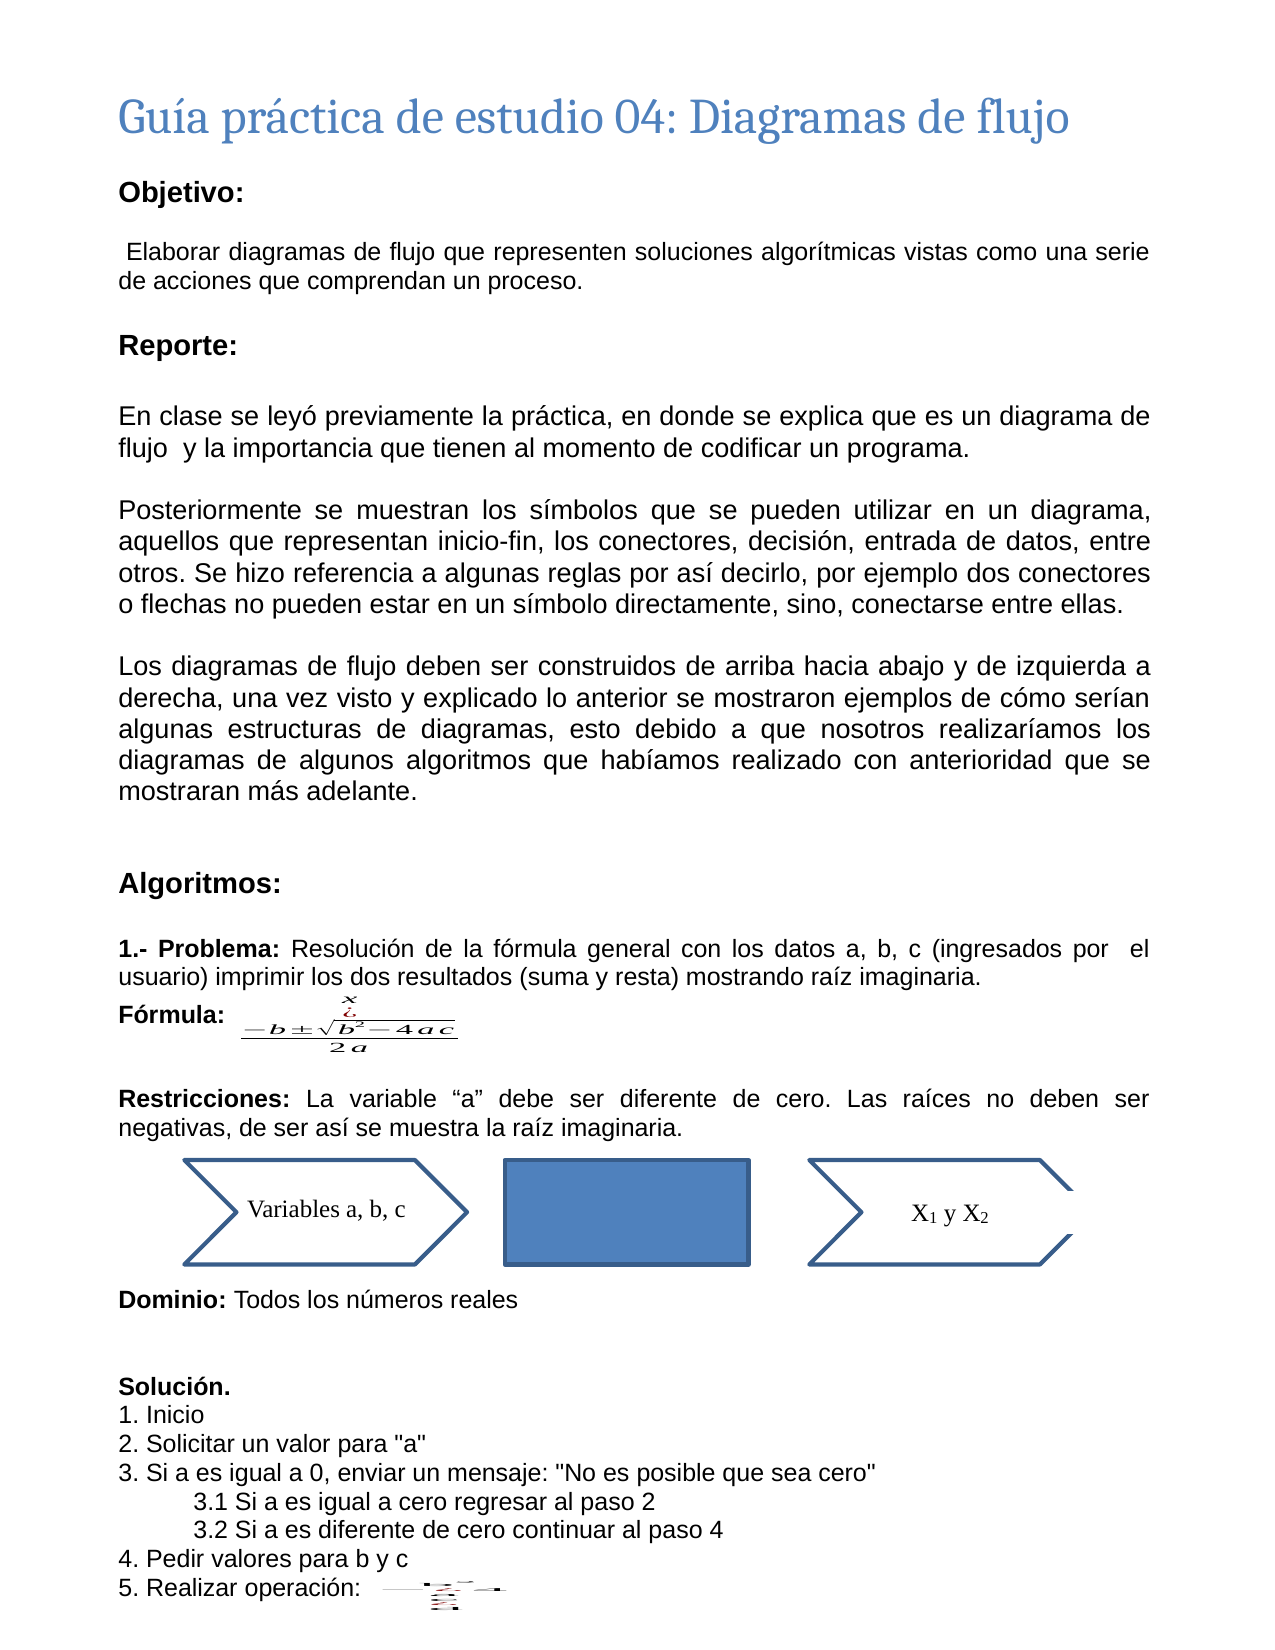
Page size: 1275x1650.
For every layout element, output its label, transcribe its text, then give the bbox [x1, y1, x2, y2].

text Restricciones: La variable “a” debe ser diferente de cero. Las raíces no deben ser negativas, de ser así se muestra la raíz imaginaria. [118, 1084, 1152, 1141]
text X1 y X2 [904, 1198, 1120, 1227]
text 3.1 Si a es igual a cero regresar al paso 2 [118, 1487, 1152, 1515]
text 4. Pedir valores para b y c [118, 1544, 1152, 1573]
text Posteriormente se muestran los símbolos que se pueden utilizar en un diagrama, aquellos que representan inicio-fin, los conectores, decisión, entrada de datos, entre otros. Se hizo referencia a algunas reglas por así decirlo, por ejemplo dos conectores o flechas no pueden estar en un símbolo directamente, sino, conectarse entre ellas. [118, 494, 1152, 619]
text 3. Si a es igual a 0, enviar un mensaje: "No es posible que sea cero" [118, 1458, 1152, 1487]
text Reporte: [118, 328, 1152, 362]
text 1. Inicio [118, 1400, 1152, 1429]
text Variables a, b, c [247, 1194, 462, 1223]
subtitle Guía práctica de estudio 04: Diagramas de flujo [118, 89, 1152, 146]
text Objetivo: [118, 175, 1152, 208]
text En clase se leyó previamente la práctica, en donde se explica que es un diagrama de flujo y la importancia que tienen al momento de codificar un programa. [118, 400, 1152, 463]
text 5. Realizar operación: [118, 1573, 1152, 1611]
text 3.2 Si a es diferente de cero continuar al paso 4 [118, 1515, 1152, 1544]
text Los diagramas de flujo deben ser construidos de arriba hacia abajo y de izquierda a derecha, una vez visto y explicado lo anterior se mostraron ejemplos de cómo serían algunas estructuras de diagramas, esto debido a que nosotros realizaríamos los diagramas de algunos algoritmos que habíamos realizado con anterioridad que se mostraran más adelante. [118, 650, 1152, 807]
text 1.- Problema: Resolución de la fórmula general con los datos a, b, c (ingresados por el usuario) imprimir los dos resultados (suma y resta) mostrando raíz imaginaria. [118, 934, 1152, 991]
text Dominio: Todos los números reales [118, 1285, 1152, 1314]
text Algoritmos: [118, 867, 1152, 900]
text Elaborar diagramas de flujo que representen soluciones algorítmicas vistas como una serie de acciones que comprendan un proceso. [118, 237, 1152, 295]
text Fórmula: [118, 991, 1152, 1055]
text Solución. [118, 1371, 1152, 1400]
text 2. Solicitar un valor para "a" [118, 1429, 1152, 1458]
